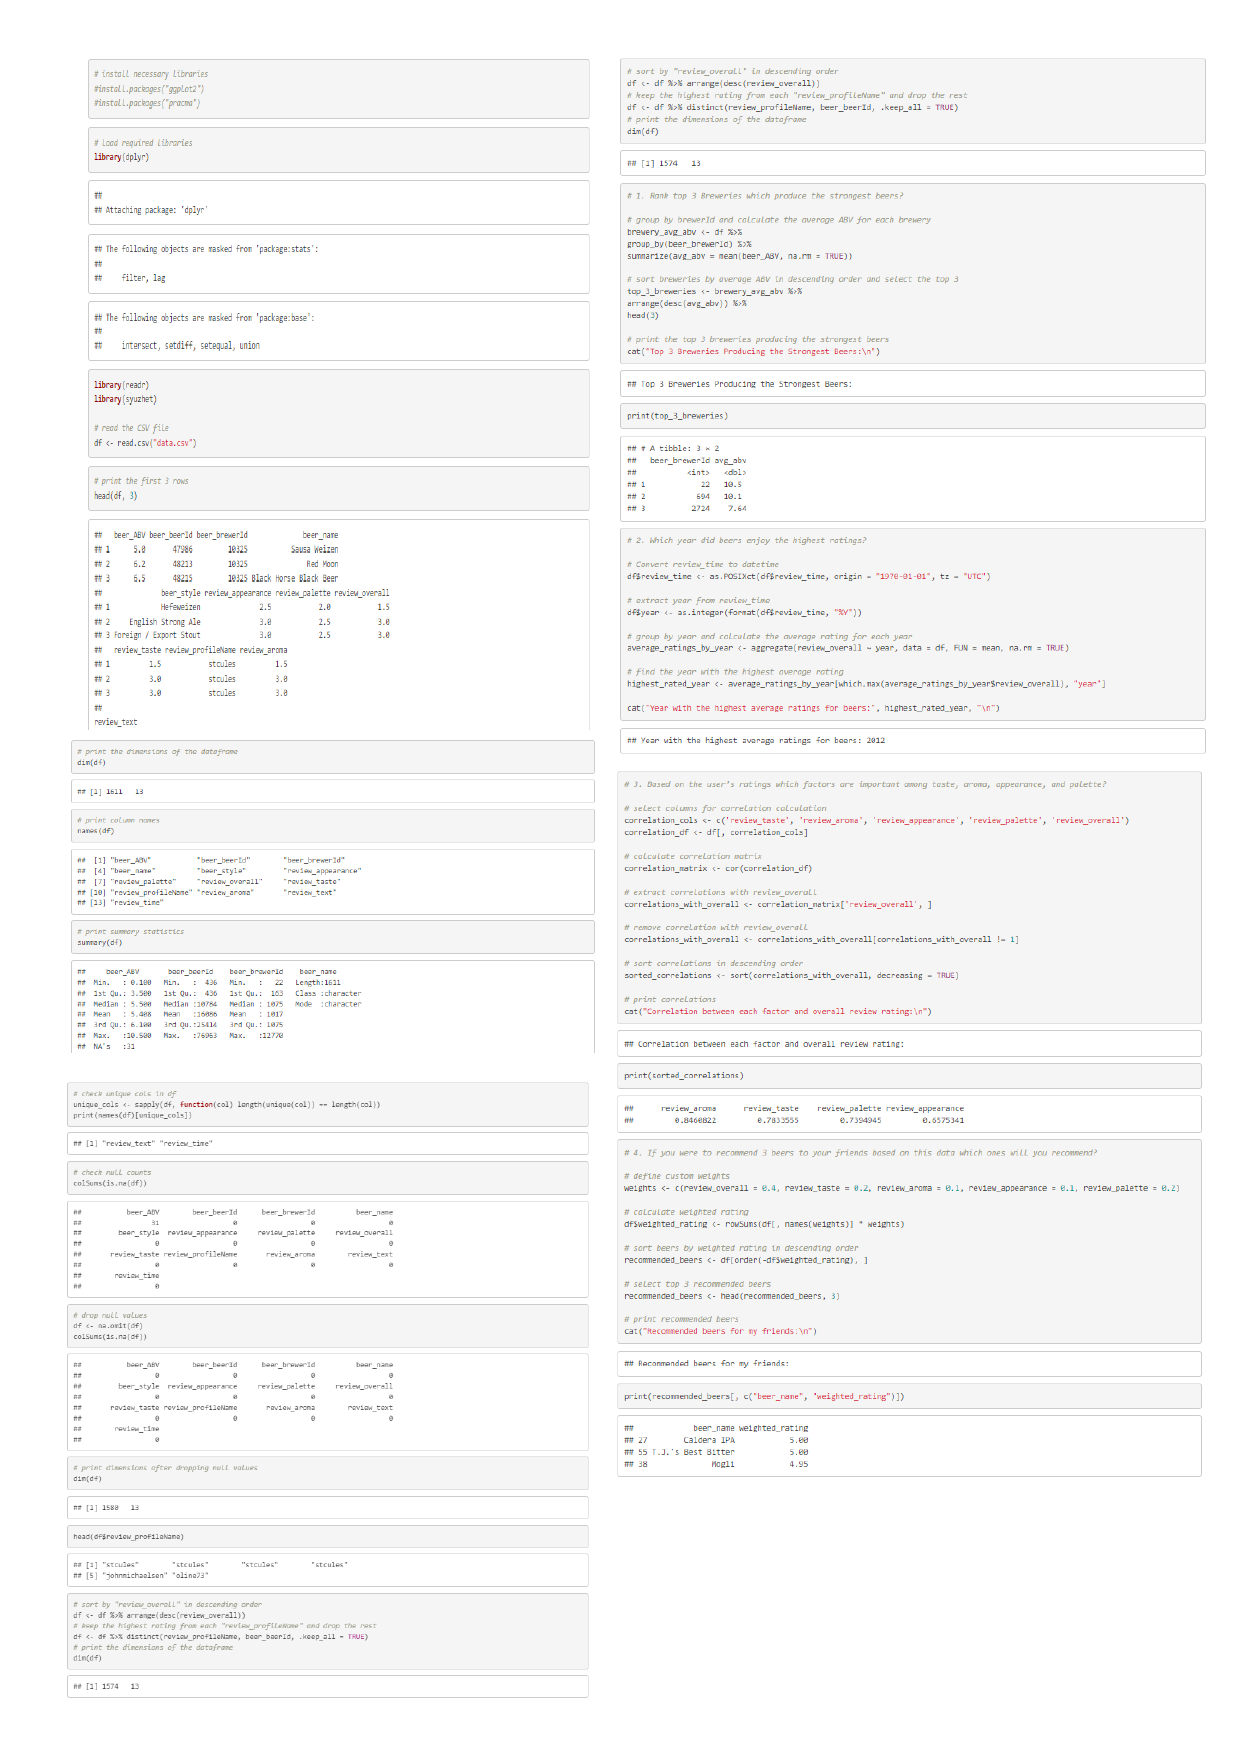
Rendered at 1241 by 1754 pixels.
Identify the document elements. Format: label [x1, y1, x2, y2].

picture [612, 52, 1208, 754]
picture [67, 736, 600, 1053]
picture [612, 766, 1208, 1480]
picture [79, 50, 598, 730]
picture [54, 1076, 595, 1702]
